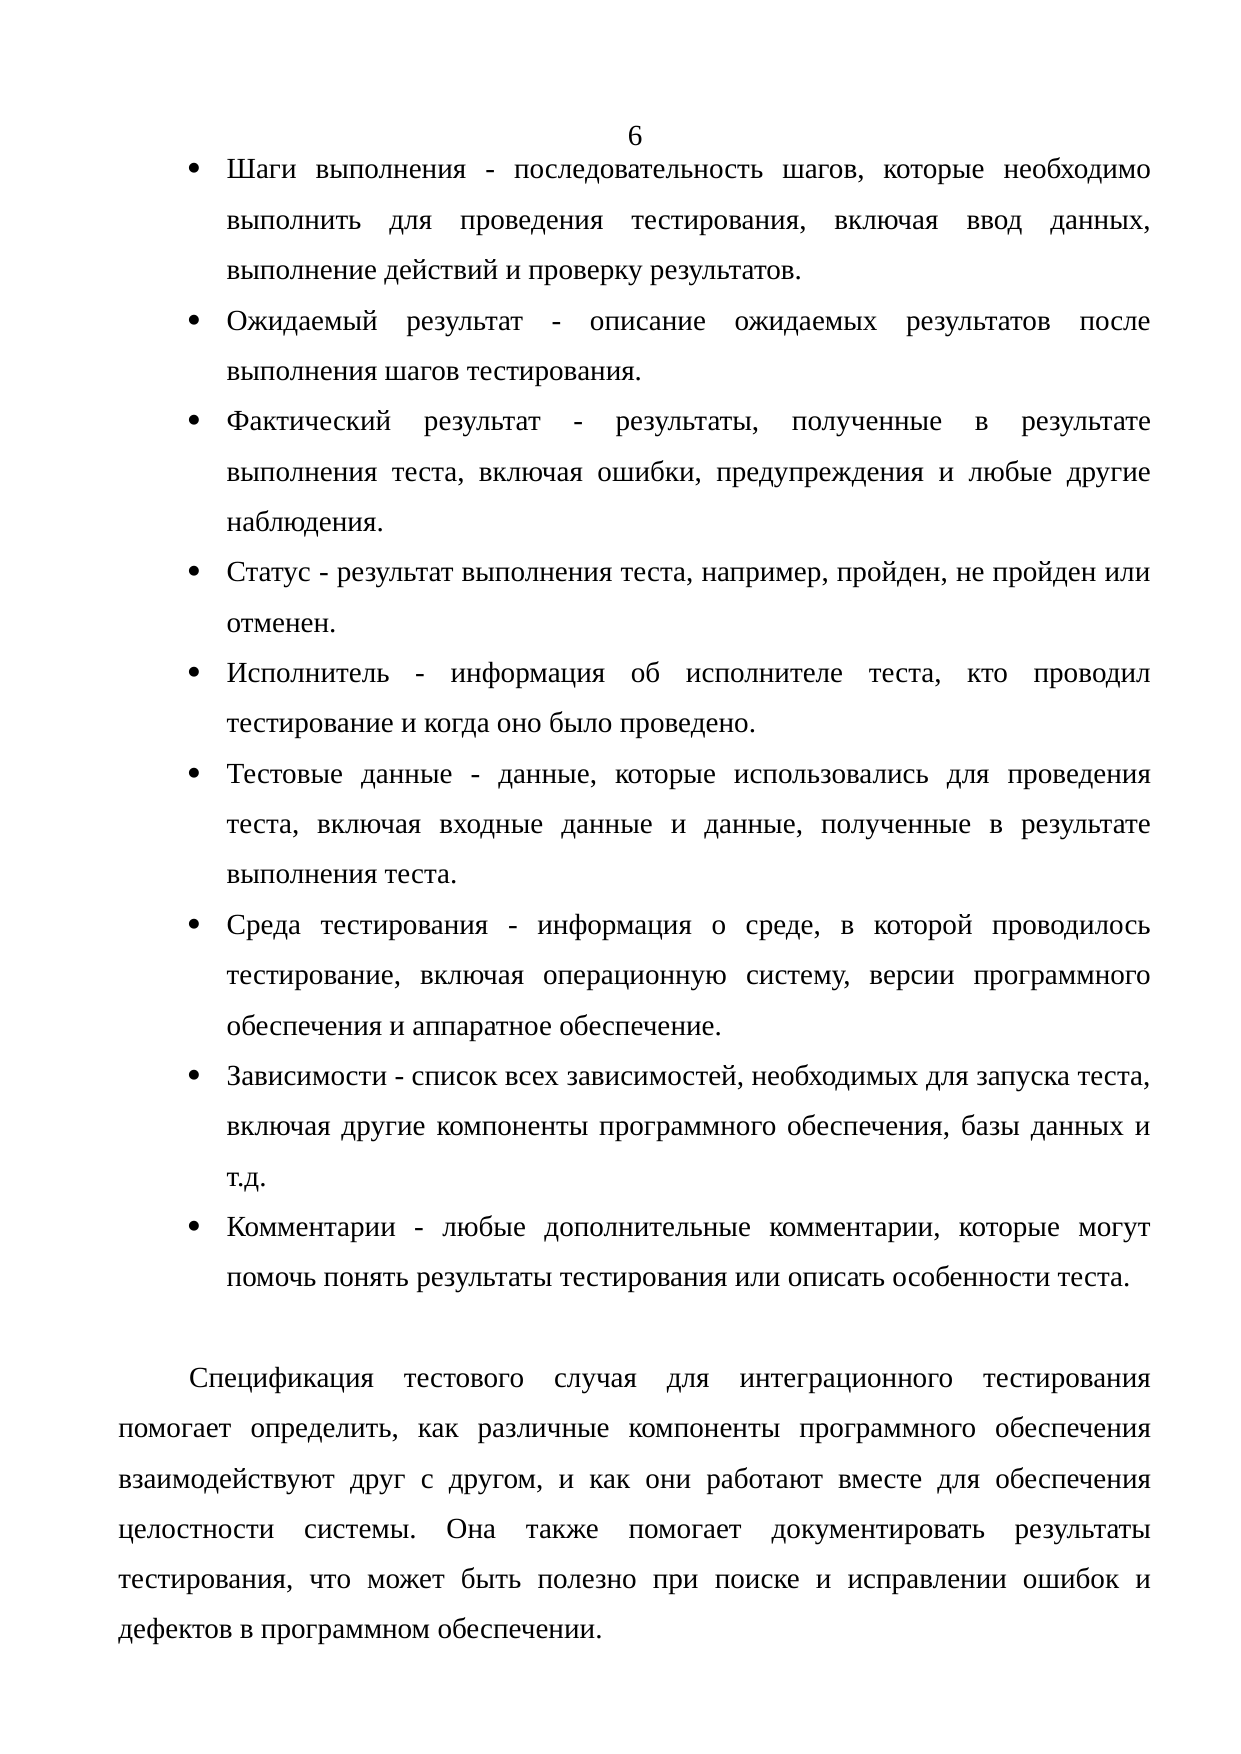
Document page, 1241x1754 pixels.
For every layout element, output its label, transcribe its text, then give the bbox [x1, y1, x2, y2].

list Статус - результат выполнения теста, например, пройден, не пройден или отменен. [189, 554, 1152, 638]
list Фактический результат - результаты, полученные в результате выполнения теста, включая ошибки, предупреждения и любые другие наблюдения. [189, 403, 1152, 538]
list Ожидаемый результат - описание ожидаемых результатов после выполнения шагов тестирования. [189, 303, 1152, 387]
list Тестовые данные - данные, которые использовались для проведения теста, включая входные данные и данные, полученные в результате выполнения теста. [189, 756, 1152, 890]
list Зависимости - список всех зависимостей, необходимых для запуска теста, включая другие компоненты программного обеспечения, базы данных и т.д. [189, 1058, 1152, 1192]
text Спецификация тестового случая для интеграционного тестирования помогает определить, как различные компоненты программного обеспечения взаимодействуют друг с другом, и как они работают вместе для обеспечения целостности системы. Она также помогает документировать результаты тестирования, что может быть полезно при поиске и исправлении ошибок и дефектов в программном обеспечении. [118, 1360, 1152, 1645]
list Комментарии - любые дополнительные комментарии, которые могут помочь понять результаты тестирования или описать особенности теста. [189, 1209, 1152, 1293]
list Шаги выполнения - последовательность шагов, которые необходимо выполнить для проведения тестирования, включая ввод данных, выполнение действий и проверку результатов. [189, 152, 1152, 286]
list Среда тестирования - информация о среде, в которой проводилось тестирование, включая операционную систему, версии программного обеспечения и аппаратное обеспечение. [189, 907, 1152, 1041]
list Исполнитель - информация об исполнителе теста, кто проводил тестирование и когда оно было проведено. [189, 655, 1152, 739]
